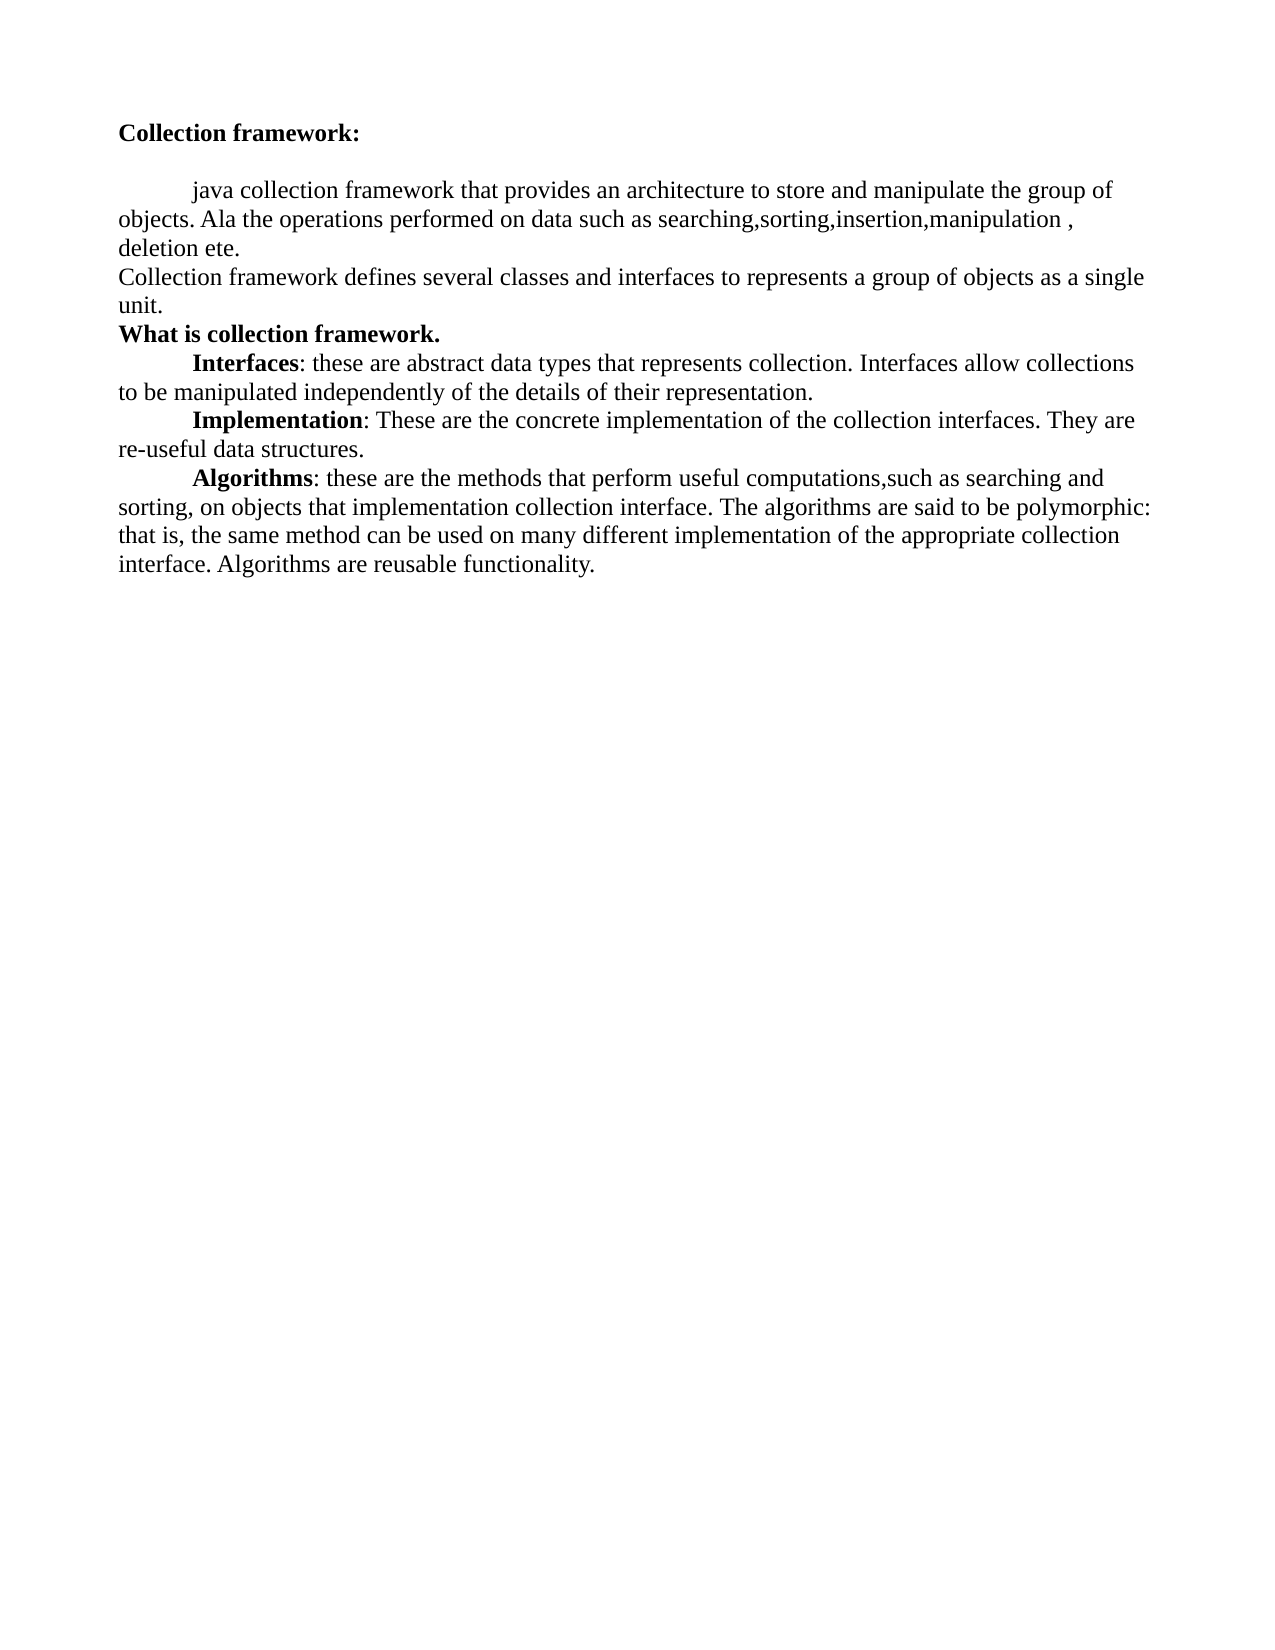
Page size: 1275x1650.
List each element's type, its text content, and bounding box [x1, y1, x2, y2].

text Collection framework: [118, 118, 1157, 147]
text java collection framework that provides an architecture to store and manipulate the group of objects. Ala the operations performed on data such as searching,sorting,insertion,manipulation , deletion ete. [118, 176, 1157, 262]
text Collection framework defines several classes and interfaces to represents a group of objects as a single unit. [118, 262, 1157, 319]
text What is collection framework. [118, 319, 1157, 348]
text Interfaces: these are abstract data types that represents collection. Interfaces allow collections to be manipulated independently of the details of their representation. [118, 348, 1157, 406]
text Algorithms: these are the methods that perform useful computations,such as searching and sorting, on objects that implementation collection interface. The algorithms are said to be polymorphic: that is, the same method can be used on many different implementation of the appropriate collection interface. Algorithms are reusable functionality. [118, 463, 1157, 578]
text Implementation: These are the concrete implementation of the collection interfaces. They are re-useful data structures. [118, 406, 1157, 463]
